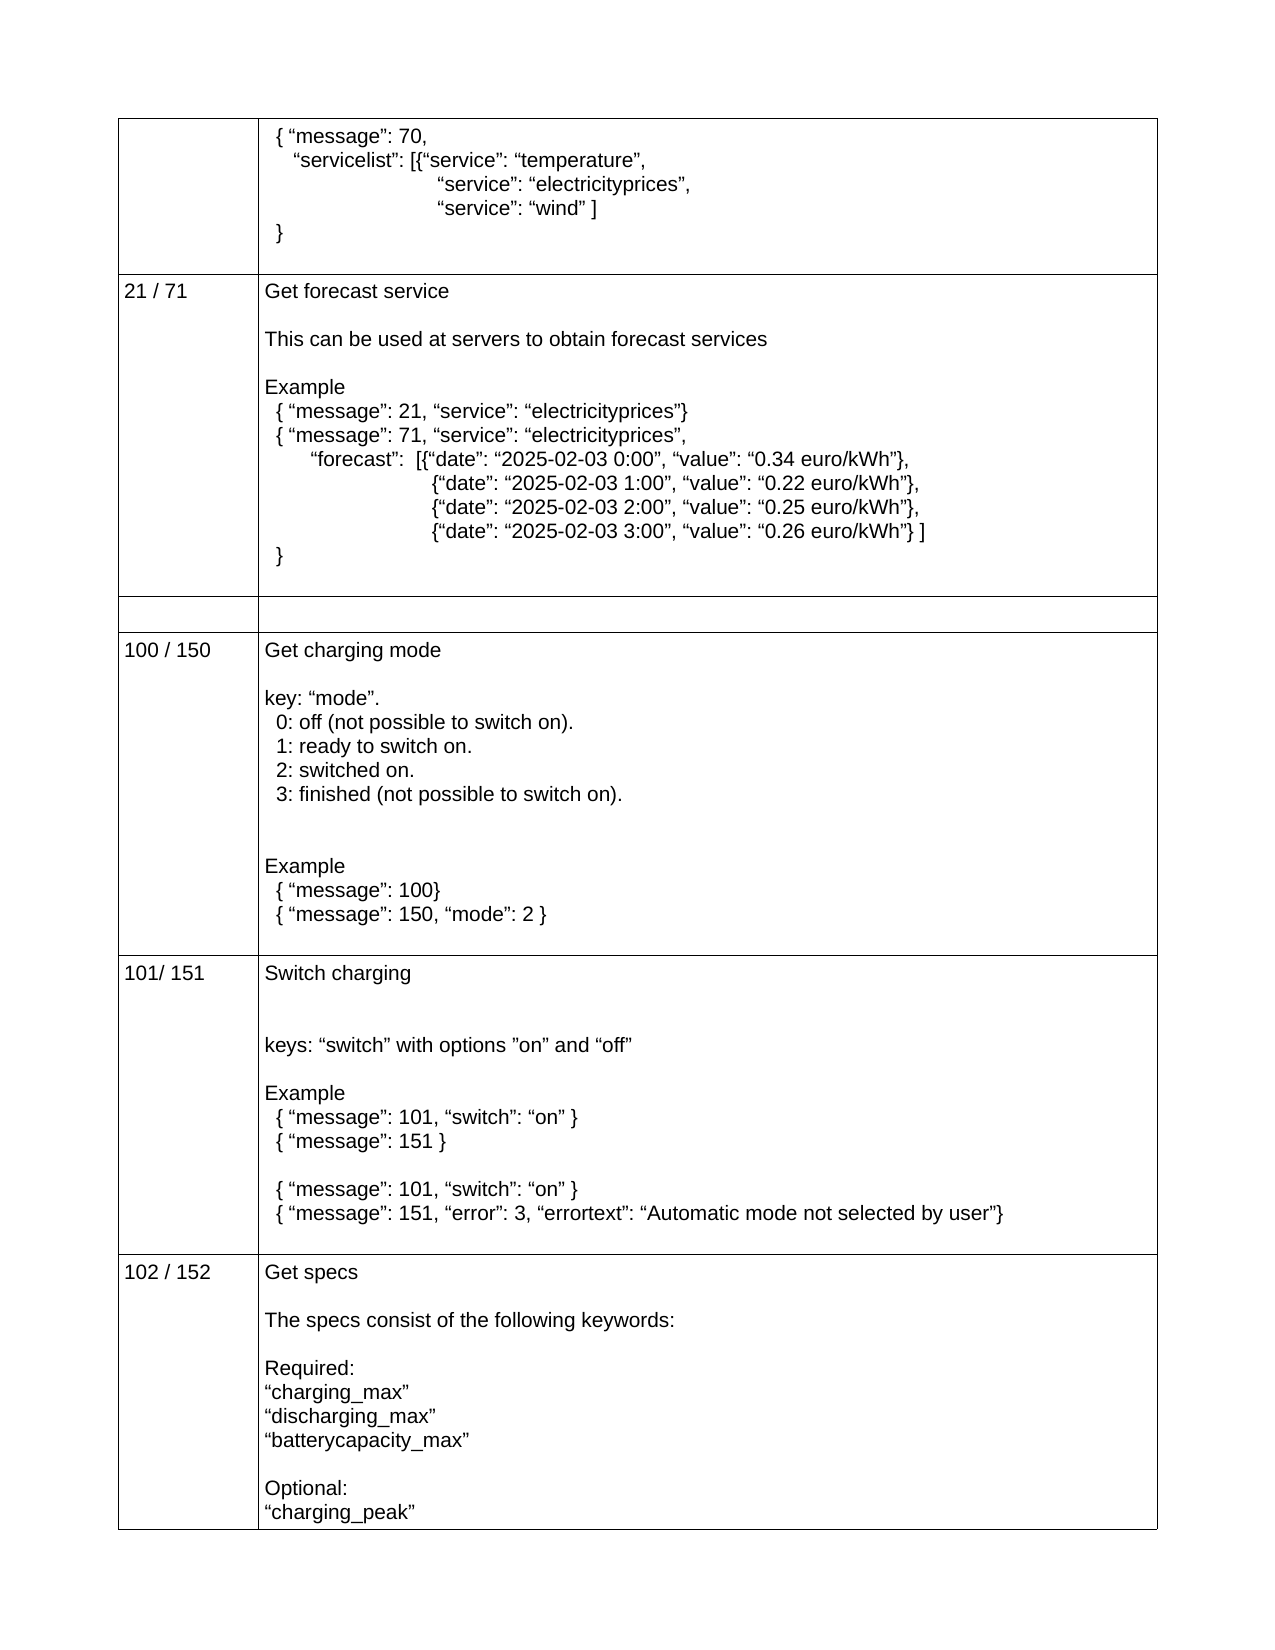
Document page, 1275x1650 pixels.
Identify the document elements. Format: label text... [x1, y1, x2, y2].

table_cell [119, 597, 258, 632]
table_cell 101/ 151 [119, 956, 258, 1254]
table_cell [259, 597, 1157, 632]
table_cell Get forecast service This can be used at servers to obtain forecast services Example { “message”: 21, “service”: “electricityprices”} { “message”: 71, “service”: “electricityprices”, “forecast”: [{“date”: “2025-02-03 0:00”, “value”: “0.34 euro/kWh”}, {“date”: “2025-02-03 1:00”, “value”: “0.22 euro/kWh”}, {“date”: “2025-02-03 2:00”, “value”: “0.25 euro/kWh”}, {“date”: “2025-02-03 3:00”, “value”: “0.26 euro/kWh”} ] } [259, 275, 1157, 596]
table_cell Switch charging keys: “switch” with options ”on” and “off” Example { “message”: 101, “switch”: “on” } { “message”: 151 } { “message”: 101, “switch”: “on” } { “message”: 151, “error”: 3, “errortext”: “Automatic mode not selected by user”} [259, 956, 1157, 1254]
table_cell 102 / 152 [119, 1255, 258, 1529]
table_cell Get specs The specs consist of the following keywords: Required: “charging_max” “discharging_max” “batterycapacity_max” Optional: “charging_peak” [259, 1255, 1157, 1529]
table_cell [119, 119, 258, 273]
table_cell 100 / 150 [119, 633, 258, 955]
table_cell { “message”: 70, “servicelist”: [{“service”: “temperature”, “service”: “electricityprices”, “service”: “wind” ] } [259, 119, 1157, 273]
table_cell 21 / 71 [119, 275, 258, 596]
table_cell Get charging mode key: “mode”. 0: off (not possible to switch on). 1: ready to switch on. 2: switched on. 3: finished (not possible to switch on). Example { “message”: 100} { “message”: 150, “mode”: 2 } [259, 633, 1157, 955]
